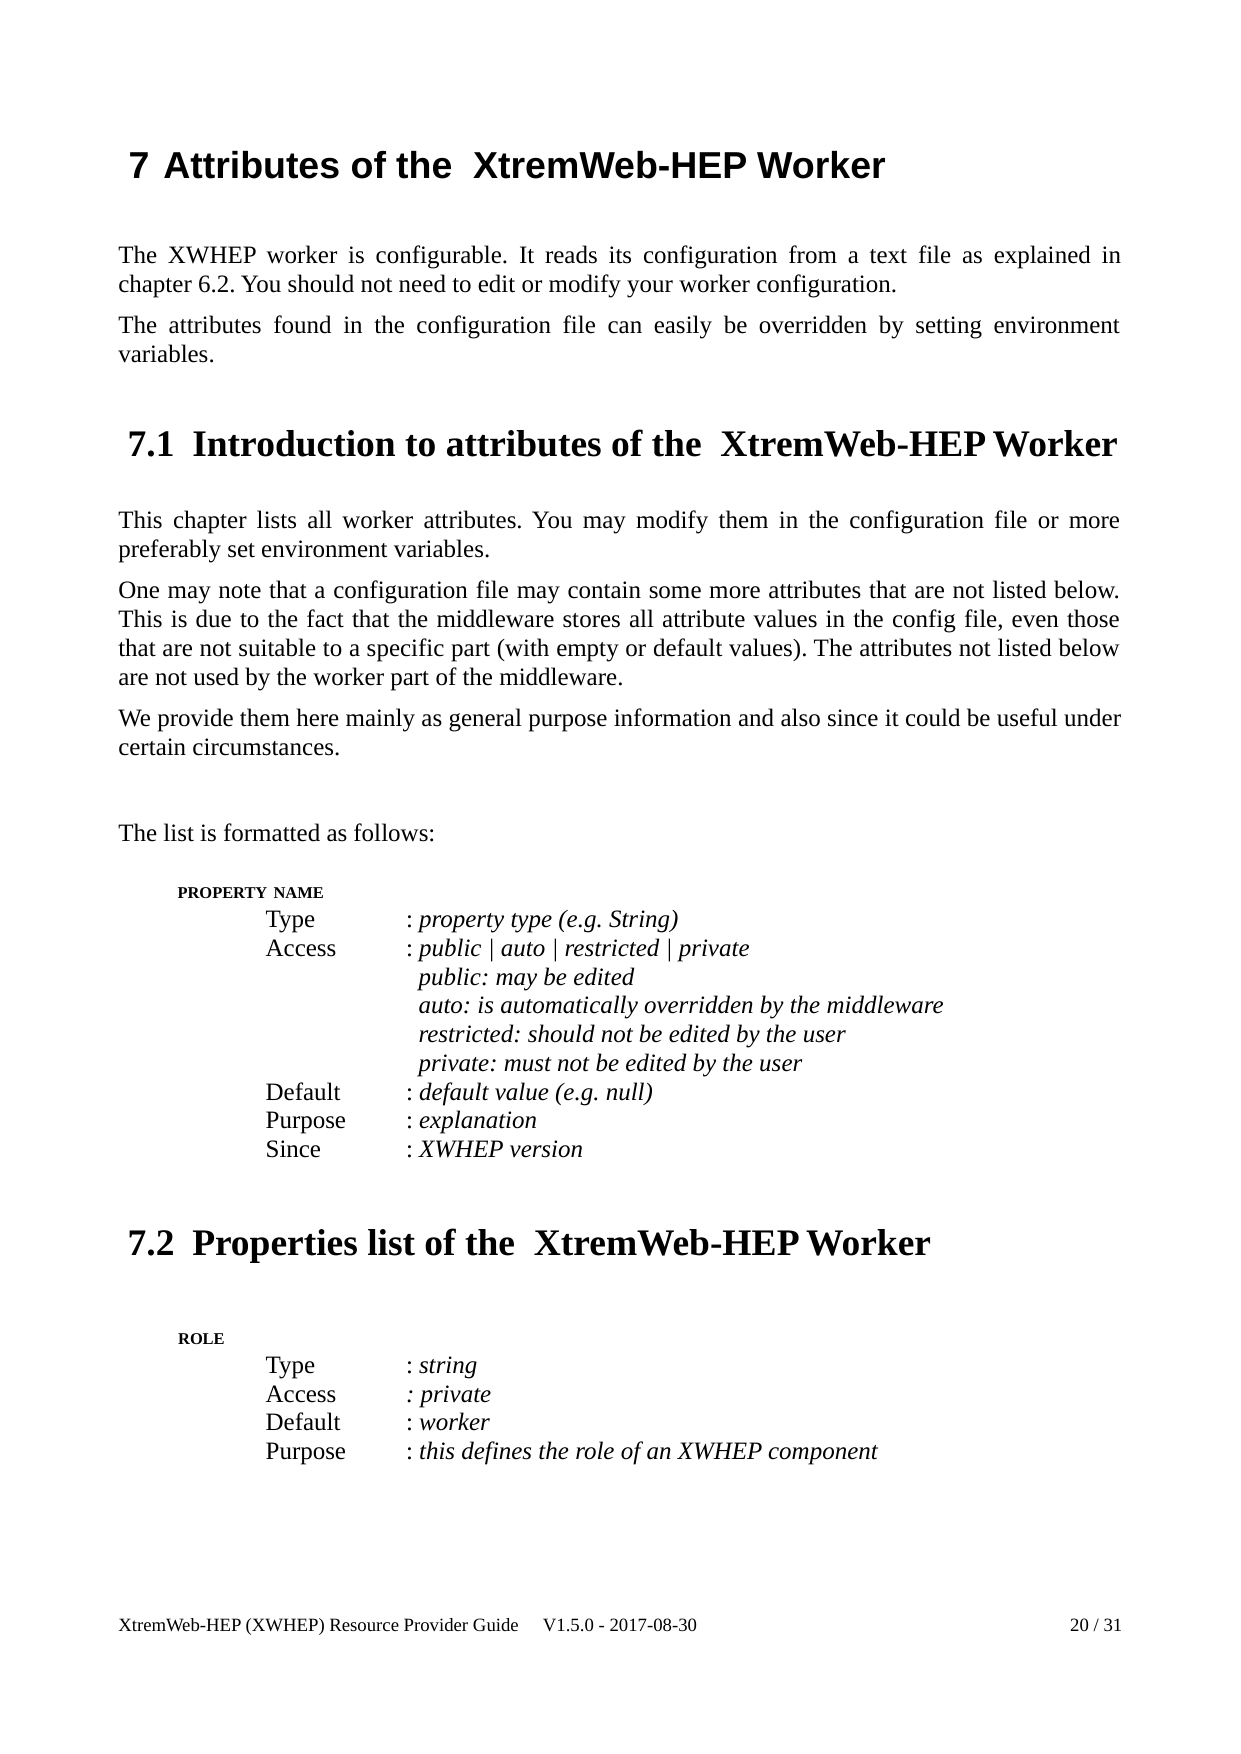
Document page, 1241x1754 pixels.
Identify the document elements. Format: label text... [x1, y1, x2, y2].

text Type : property type (e.g. String) [265, 904, 1122, 933]
text Default : default value (e.g. null) [265, 1077, 1122, 1106]
text Type : string [265, 1350, 1122, 1379]
text role [178, 1321, 1122, 1350]
text Purpose : explanation [265, 1106, 1122, 1134]
text Default : worker [265, 1407, 1122, 1436]
text This chapter lists all worker attributes. You may modify them in the configuration file or more preferably set environment variables. [118, 506, 1122, 563]
text property name [177, 876, 1122, 904]
text The attributes found in the configuration file can easily be overridden by setting environment variables. [118, 310, 1122, 367]
text We provide them here mainly as general purpose information and also since it could be useful under certain circumstances. [118, 703, 1122, 761]
subtitle Properties list of the XtremWeb-HEP Worker [118, 1221, 1122, 1264]
text One may note that a configuration file may contain some more attributes that are not listed below. This is due to the fact that the middleware stores all attribute values in the config file, even those that are not suitable to a specific part (with empty or default values). The attributes not listed below are not used by the worker part of the middleware. [118, 576, 1122, 691]
text Purpose : this defines the role of an XWHEP component [265, 1436, 1122, 1465]
text Access : private [265, 1379, 1122, 1407]
text auto: is automatically overridden by the middleware [265, 991, 1122, 1019]
subtitle Introduction to attributes of the XtremWeb-HEP Worker [118, 421, 1122, 464]
text The list is formatted as follows: [118, 818, 1122, 847]
text restricted: should not be edited by the user [265, 1019, 1122, 1048]
text Access : public | auto | restricted | private [265, 933, 1122, 962]
text The XWHEP worker is configurable. It reads its configuration from a text file as explained in chapter 6.2. You should not need to edit or modify your worker configuration. [118, 240, 1122, 297]
subtitle Attributes of the XtremWeb-HEP Worker [118, 143, 1122, 186]
text Since : XWHEP version [265, 1134, 1122, 1163]
text public: may be edited [265, 962, 1122, 991]
text private: must not be edited by the user [265, 1048, 1122, 1077]
